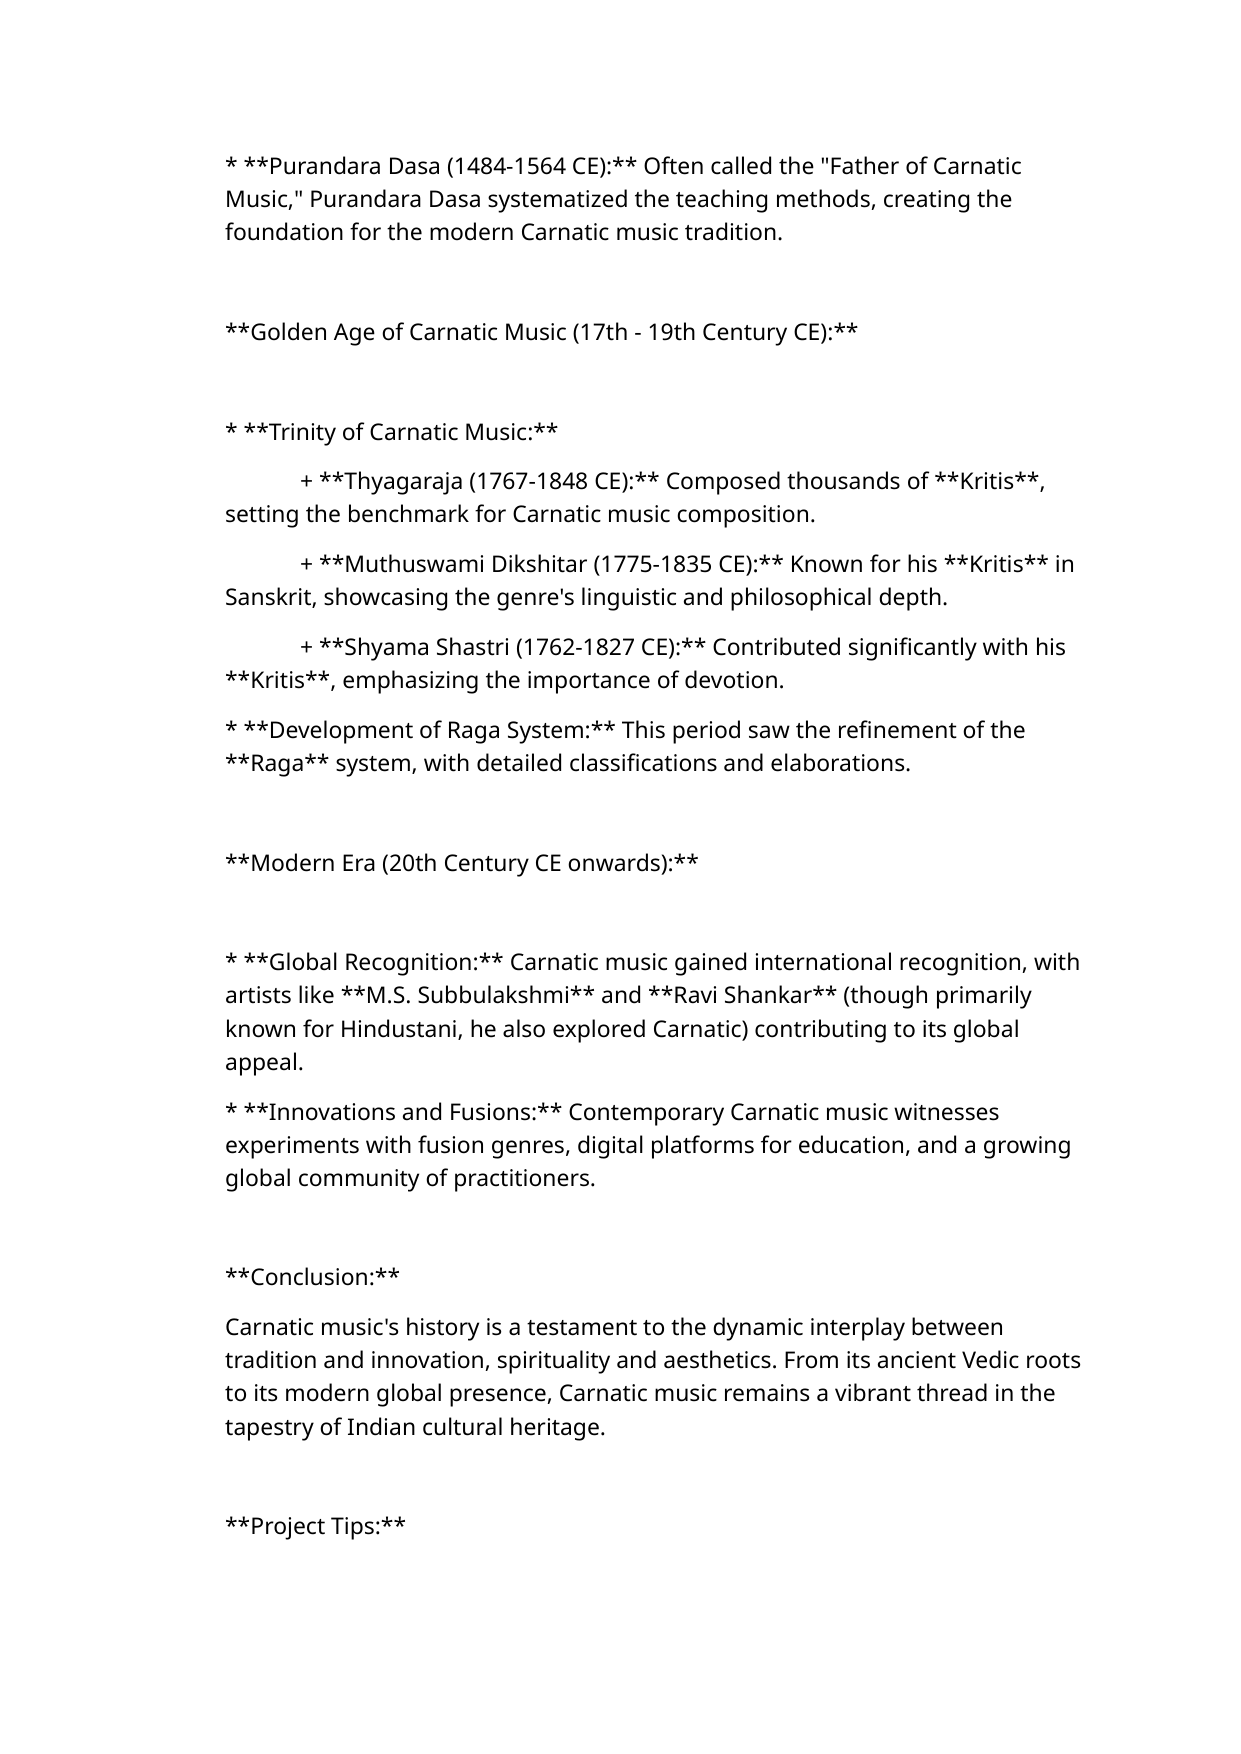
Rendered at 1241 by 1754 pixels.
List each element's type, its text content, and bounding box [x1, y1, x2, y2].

text + **Muthuswami Dikshitar (1775-1835 CE):** Known for his **Kritis** in Sanskrit, showcasing the genre's linguistic and philosophical depth. [225, 548, 1090, 612]
text * **Purandara Dasa (1484-1564 CE):** Often called the "Father of Carnatic Music," Purandara Dasa systematized the teaching methods, creating the foundation for the modern Carnatic music tradition. [225, 150, 1090, 247]
text **Golden Age of Carnatic Music (17th - 19th Century CE):** [225, 316, 1090, 347]
text **Project Tips:** [225, 1510, 1090, 1541]
text * **Development of Raga System:** This period saw the refinement of the **Raga** system, with detailed classifications and elaborations. [225, 714, 1090, 778]
text + **Shyama Shastri (1762-1827 CE):** Contributed significantly with his **Kritis**, emphasizing the importance of devotion. [225, 631, 1090, 695]
text * **Trinity of Carnatic Music:** [225, 415, 1090, 447]
text + **Thyagaraja (1767-1848 CE):** Composed thousands of **Kritis**, setting the benchmark for Carnatic music composition. [225, 465, 1090, 529]
text * **Innovations and Fusions:** Contemporary Carnatic music witnesses experiments with fusion genres, digital platforms for education, and a growing global community of practitioners. [225, 1095, 1090, 1193]
text Carnatic music's history is a testament to the dynamic interplay between tradition and innovation, spirituality and aesthetics. From its ancient Vedic roots to its modern global presence, Carnatic music remains a vibrant thread in the tapestry of Indian cultural heritage. [225, 1311, 1090, 1442]
text * **Global Recognition:** Carnatic music gained international recognition, with artists like **M.S. Subbulakshmi** and **Ravi Shankar** (though primarily known for Hindustani, he also explored Carnatic) contributing to its global appeal. [225, 946, 1090, 1077]
text **Modern Era (20th Century CE onwards):** [225, 847, 1090, 878]
text **Conclusion:** [225, 1261, 1090, 1292]
